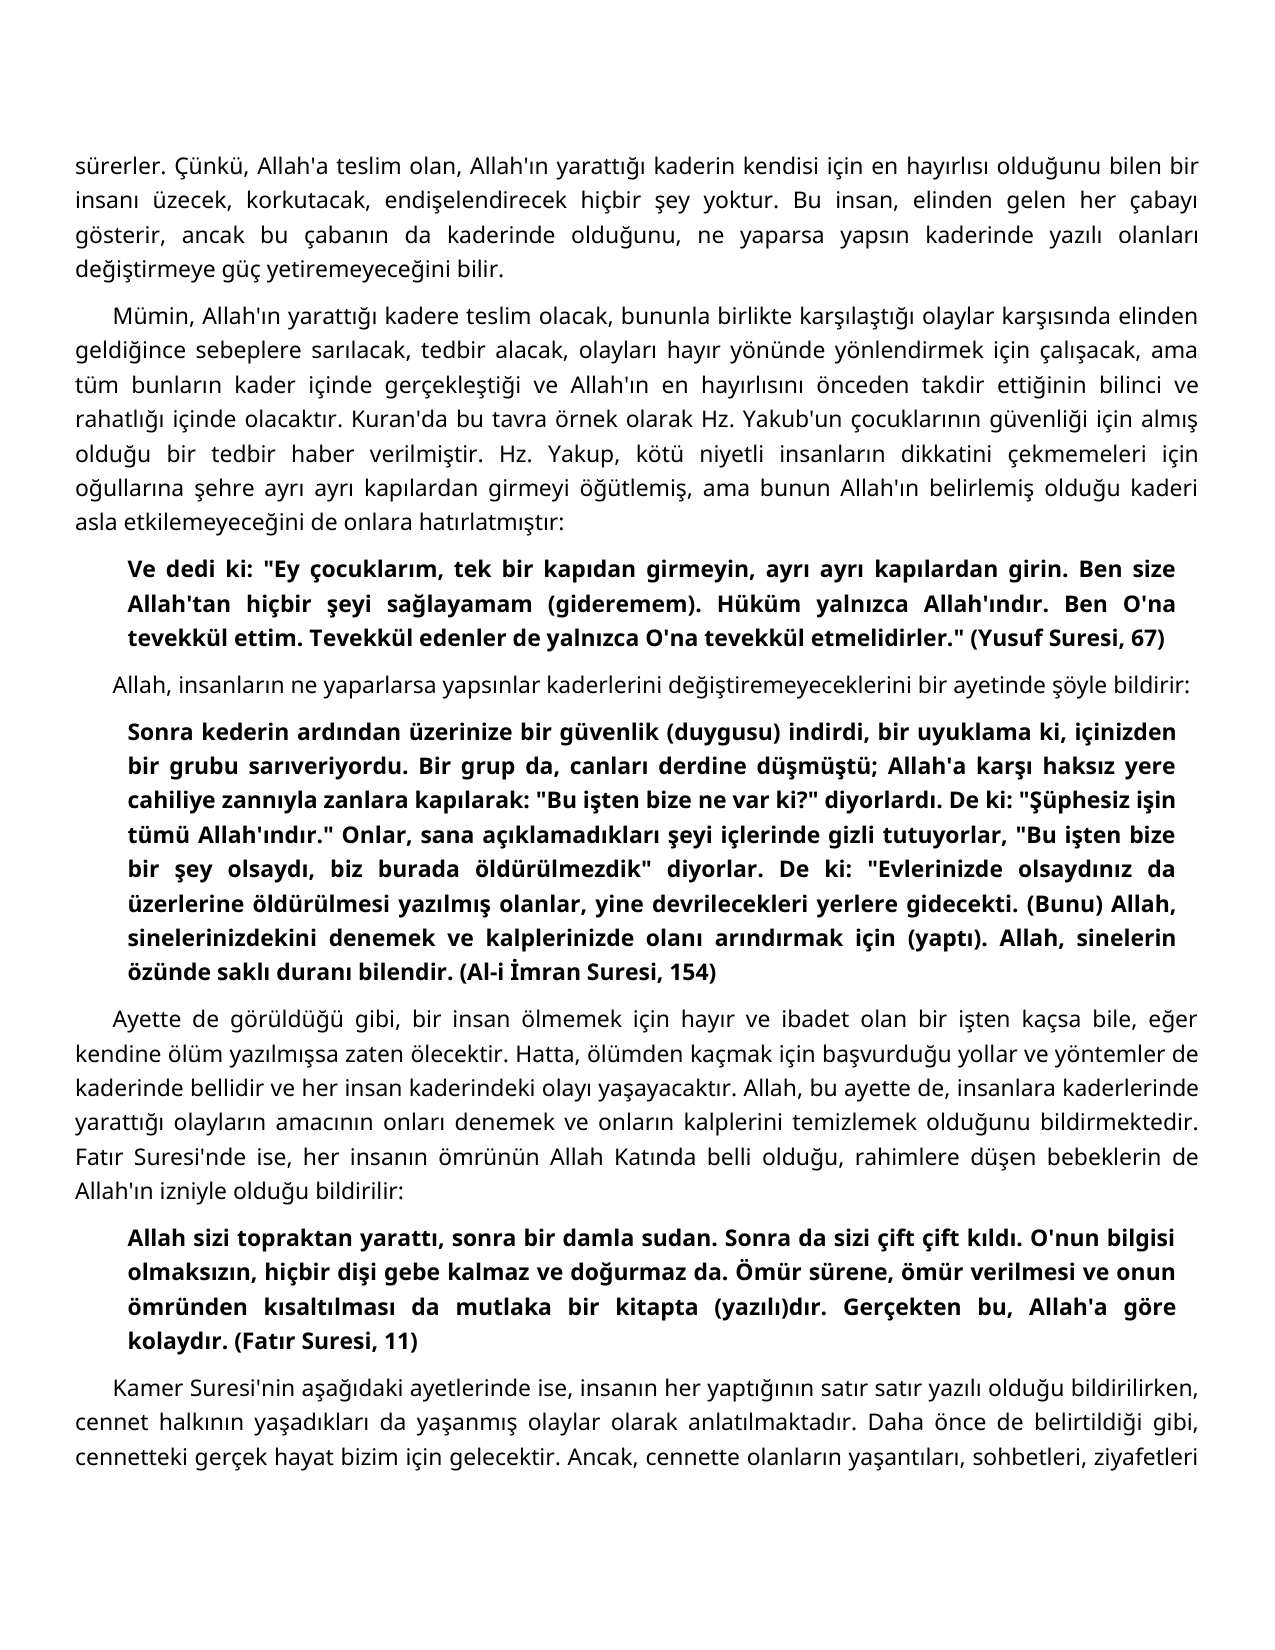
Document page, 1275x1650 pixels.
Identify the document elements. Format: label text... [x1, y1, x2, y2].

text Ve dedi ki: "Ey çocuklarım, tek bir kapıdan girmeyin, ayrı ayrı kapılardan girin. Ben size Allah'tan hiçbir şeyi sağlayamam (gideremem). Hüküm yalnızca Allah'ındır. Ben O'na tevekkül ettim. Tevekkül edenler de yalnızca O'na tevekkül etmelidirler." (Yusuf Suresi, 67) [127, 553, 1177, 653]
text Ayette de görüldüğü gibi, bir insan ölmemek için hayır ve ibadet olan bir işten kaçsa bile, eğer kendine ölüm yazılmışsa zaten ölecektir. Hatta, ölümden kaçmak için başvurduğu yollar ve yöntemler de kaderinde bellidir ve her insan kaderindeki olayı yaşayacaktır. Allah, bu ayette de, insanlara kaderlerinde yarattığı olayların amacının onları denemek ve onların kalplerini temizlemek olduğunu bildirmektedir. Fatır Suresi'nde ise, her insanın ömrünün Allah Katında belli olduğu, rahimlere düşen bebeklerin de Allah'ın izniyle olduğu bildirilir: [75, 1003, 1200, 1206]
text sürerler. Çünkü, Allah'a teslim olan, Allah'ın yarattığı kaderin kendisi için en hayırlısı olduğunu bilen bir insanı üzecek, korkutacak, endişelendirecek hiçbir şey yoktur. Bu insan, elinden gelen her çabayı gösterir, ancak bu çabanın da kaderinde olduğunu, ne yaparsa yapsın kaderinde yazılı olanları değiştirmeye güç yetiremeyeceğini bilir. [75, 150, 1200, 284]
text Allah, insanların ne yaparlarsa yapsınlar kaderlerini değiştiremeyeceklerini bir ayetinde şöyle bildirir: [75, 669, 1200, 700]
text Allah sizi topraktan yarattı, sonra bir damla sudan. Sonra da sizi çift çift kıldı. O'nun bilgisi olmaksızın, hiçbir dişi gebe kalmaz ve doğurmaz da. Ömür sürene, ömür verilmesi ve onun ömründen kısaltılması da mutlaka bir kitapta (yazılı)dır. Gerçekten bu, Allah'a göre kolaydır. (Fatır Suresi, 11) [127, 1222, 1177, 1356]
text Kamer Suresi'nin aşağıdaki ayetlerinde ise, insanın her yaptığının satır satır yazılı olduğu bildirilirken, cennet halkının yaşadıkları da yaşanmış olaylar olarak anlatılmaktadır. Daha önce de belirtildiği gibi, cennetteki gerçek hayat bizim için gelecektir. Ancak, cennette olanların yaşantıları, sohbetleri, ziyafetleri [75, 1372, 1200, 1472]
text Mümin, Allah'ın yarattığı kadere teslim olacak, bununla birlikte karşılaştığı olaylar karşısında elinden geldiğince sebeplere sarılacak, tedbir alacak, olayları hayır yönünde yönlendirmek için çalışacak, ama tüm bunların kader içinde gerçekleştiği ve Allah'ın en hayırlısını önceden takdir ettiğinin bilinci ve rahatlığı içinde olacaktır. Kuran'da bu tavra örnek olarak Hz. Yakub'un çocuklarının güvenliği için almış olduğu bir tedbir haber verilmiştir. Hz. Yakup, kötü niyetli insanların dikkatini çekmemeleri için oğullarına şehre ayrı ayrı kapılardan girmeyi öğütlemiş, ama bunun Allah'ın belirlemiş olduğu kaderi asla etkilemeyeceğini de onlara hatırlatmıştır: [75, 300, 1200, 537]
text Sonra kederin ardından üzerinize bir güvenlik (duygusu) indirdi, bir uyuklama ki, içinizden bir grubu sarıveriyordu. Bir grup da, canları derdine düşmüştü; Allah'a karşı haksız yere cahiliye zannıyla zanlara kapılarak: "Bu işten bize ne var ki?" diyorlardı. De ki: "Şüphesiz işin tümü Allah'ındır." Onlar, sana açıklamadıkları şeyi içlerinde gizli tutuyorlar, "Bu işten bize bir şey olsaydı, biz burada öldürülmezdik" diyorlar. De ki: "Evlerinizde olsaydınız da üzerlerine öldürülmesi yazılmış olanlar, yine devrilecekleri yerlere gidecekti. (Bunu) Allah, sinelerinizdekini denemek ve kalplerinizde olanı arındırmak için (yaptı). Allah, sinelerin özünde saklı duranı bilendir. (Al-i İmran Suresi, 154) [127, 716, 1177, 987]
